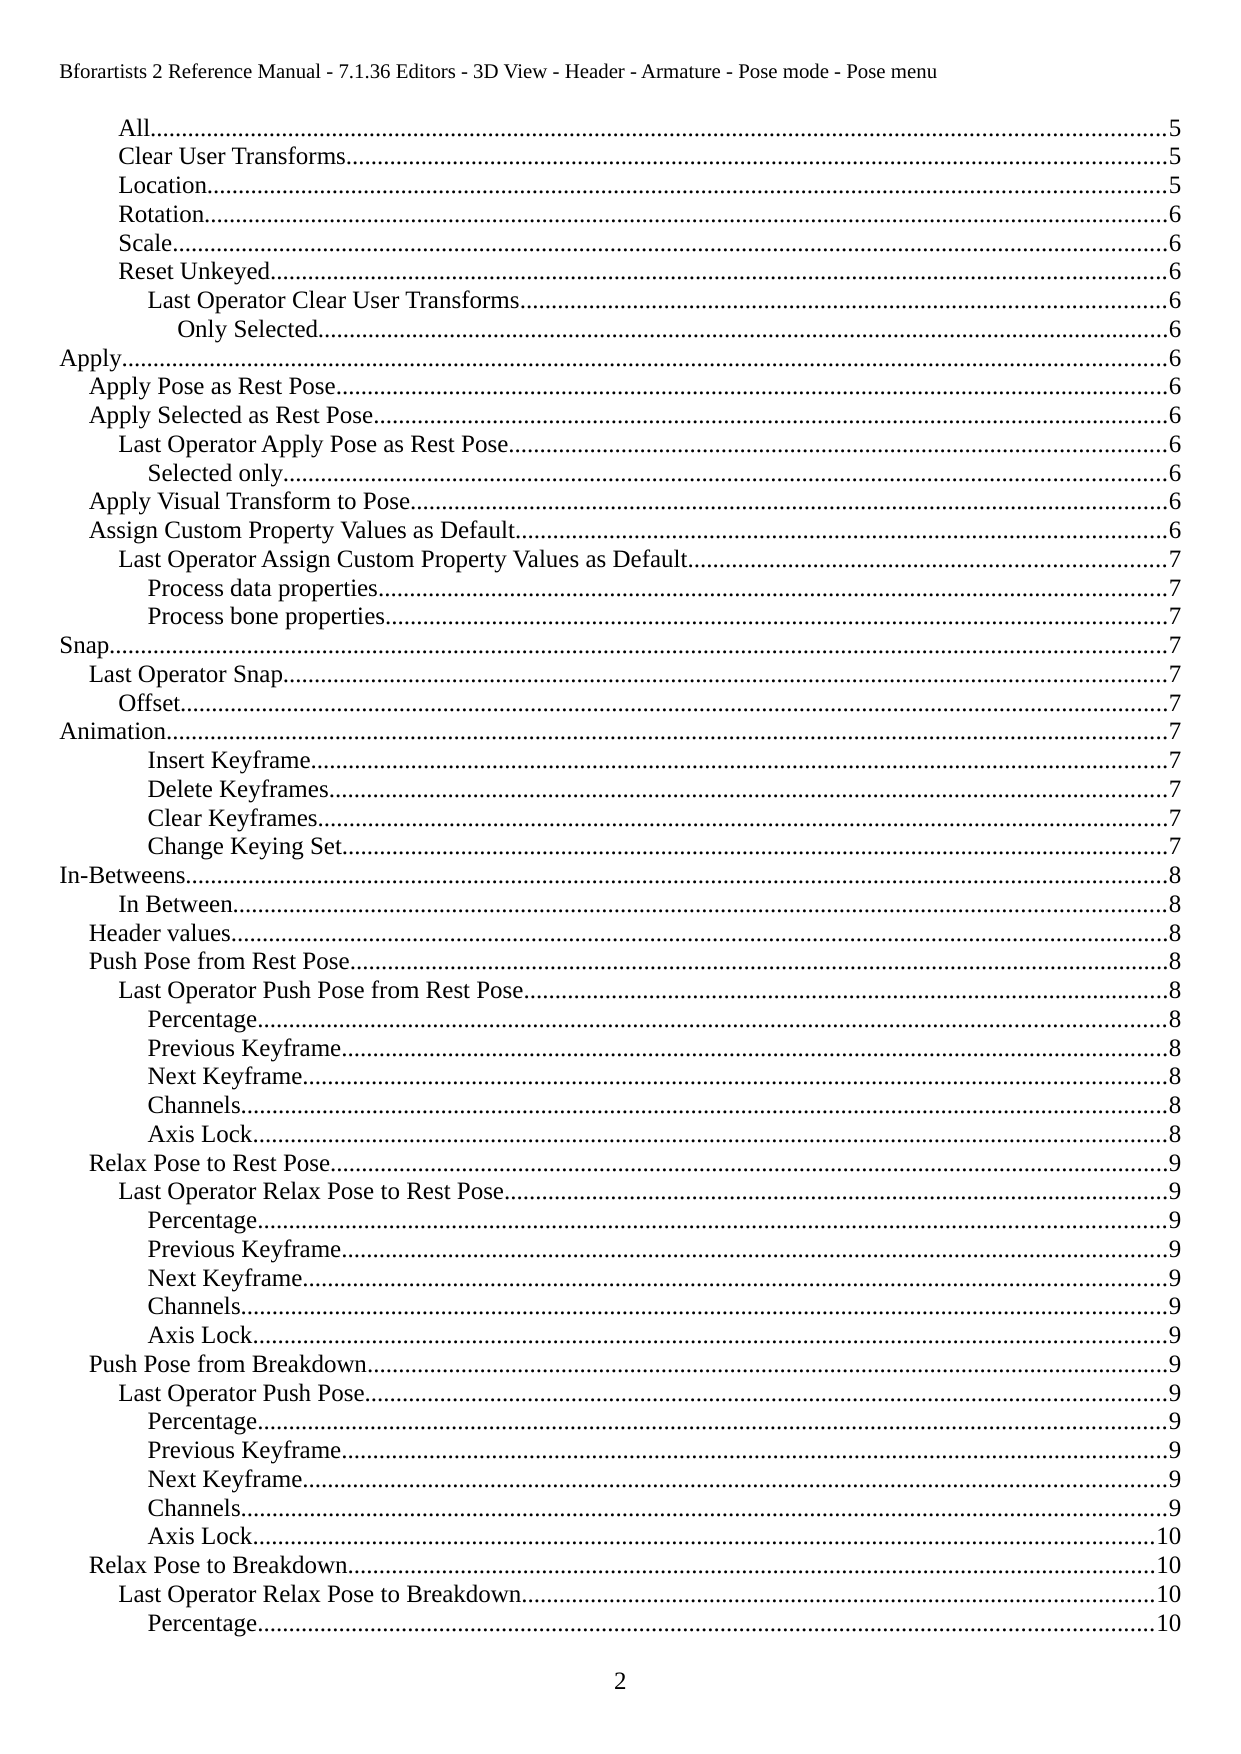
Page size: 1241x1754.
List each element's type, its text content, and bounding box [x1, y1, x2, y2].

text Next Keyframe 9 [147, 1263, 1181, 1291]
text In Between 8 [118, 889, 1181, 918]
text Only Selected 6 [177, 314, 1181, 343]
text Snap 7 [59, 630, 1181, 659]
text Last Operator Assign Custom Property Values as Default 7 [118, 544, 1181, 573]
text Process data properties 7 [147, 573, 1181, 601]
text Previous Keyframe 8 [147, 1033, 1181, 1061]
text Relax Pose to Rest Pose 9 [88, 1148, 1181, 1176]
text Insert Keyframe 7 [147, 745, 1181, 774]
text Selected only 6 [147, 458, 1181, 486]
text Last Operator Snap 7 [88, 659, 1181, 688]
text Percentage 10 [147, 1608, 1181, 1636]
text Delete Keyframes 7 [147, 774, 1181, 803]
text Channels 8 [147, 1090, 1181, 1119]
text Rotation 6 [118, 199, 1181, 228]
text Axis Lock 10 [147, 1521, 1181, 1550]
text Clear User Transforms 5 [118, 141, 1181, 170]
text Apply Pose as Rest Pose 6 [88, 371, 1181, 400]
text Scale 6 [118, 228, 1181, 256]
text Axis Lock 8 [147, 1119, 1181, 1148]
text Apply 6 [59, 343, 1181, 371]
text Percentage 8 [147, 1004, 1181, 1033]
text Relax Pose to Breakdown 10 [88, 1550, 1181, 1579]
text In-Betweens 8 [59, 860, 1181, 889]
text Last Operator Relax Pose to Breakdown 10 [118, 1579, 1181, 1608]
text Animation 7 [59, 716, 1181, 745]
text Header values 8 [88, 918, 1181, 946]
text Last Operator Push Pose from Rest Pose 8 [118, 975, 1181, 1004]
text Percentage 9 [147, 1406, 1181, 1435]
text Location 5 [118, 170, 1181, 199]
text Last Operator Relax Pose to Rest Pose 9 [118, 1176, 1181, 1205]
text Change Keying Set 7 [147, 831, 1181, 860]
text Last Operator Clear User Transforms 6 [147, 285, 1181, 314]
text Assign Custom Property Values as Default 6 [88, 515, 1181, 544]
text Previous Keyframe 9 [147, 1435, 1181, 1464]
text Push Pose from Breakdown 9 [88, 1349, 1181, 1378]
text Next Keyframe 8 [147, 1061, 1181, 1090]
text Channels 9 [147, 1291, 1181, 1320]
text Process bone properties 7 [147, 601, 1181, 630]
text Push Pose from Rest Pose 8 [88, 946, 1181, 975]
text Offset 7 [118, 688, 1181, 716]
text Clear Keyframes 7 [147, 803, 1181, 831]
text Previous Keyframe 9 [147, 1234, 1181, 1263]
text Channels 9 [147, 1493, 1181, 1521]
text Last Operator Apply Pose as Rest Pose 6 [118, 429, 1181, 458]
text Apply Selected as Rest Pose 6 [88, 400, 1181, 429]
text Next Keyframe 9 [147, 1464, 1181, 1493]
text Last Operator Push Pose 9 [118, 1378, 1181, 1406]
text Axis Lock 9 [147, 1320, 1181, 1349]
text Apply Visual Transform to Pose 6 [88, 486, 1181, 515]
text Reset Unkeyed 6 [118, 256, 1181, 285]
text All 5 [118, 113, 1181, 141]
text Percentage 9 [147, 1205, 1181, 1234]
